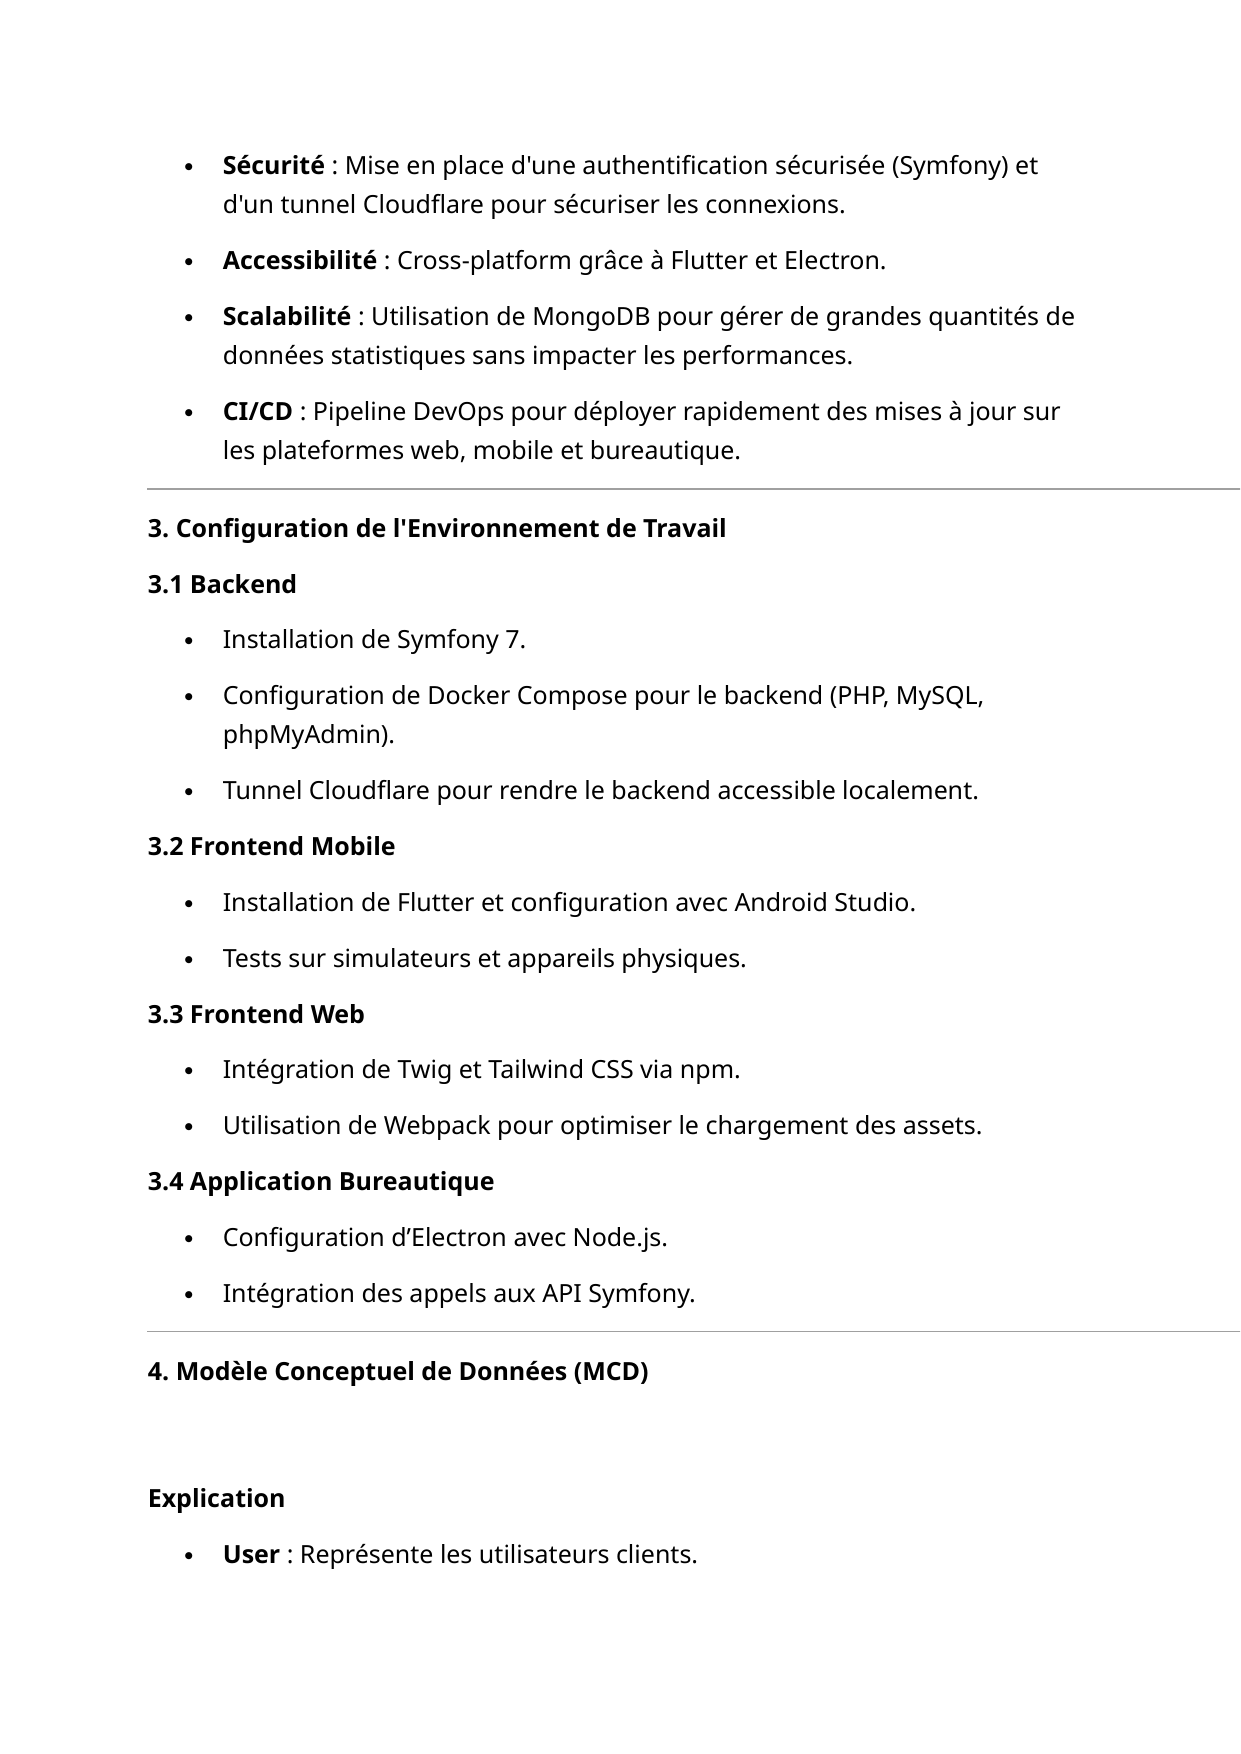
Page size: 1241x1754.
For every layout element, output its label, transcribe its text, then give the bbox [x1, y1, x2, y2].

list Configuration d’Electron avec Node.js. [185, 1220, 1093, 1254]
list Utilisation de Webpack pour optimiser le chargement des assets. [185, 1108, 1093, 1142]
list Installation de Flutter et configuration avec Android Studio. [185, 885, 1093, 919]
list Tests sur simulateurs et appareils physiques. [185, 941, 1093, 974]
list Configuration de Docker Compose pour le backend (PHP, MySQL, phpMyAdmin). [185, 678, 1093, 751]
list Tunnel Cloudflare pour rendre le backend accessible localement. [185, 773, 1093, 807]
list Intégration des appels aux API Symfony. [185, 1276, 1093, 1309]
list Sécurité : Mise en place d'une authentification sécurisée (Symfony) et d'un tunnel Cloudflare pour sécuriser les connexions. [185, 148, 1093, 221]
text 3.4 Application Bureautique [148, 1164, 1093, 1198]
list Scalabilité : Utilisation de MongoDB pour gérer de grandes quantités de données statistiques sans impacter les performances. [185, 298, 1093, 372]
text 3.2 Frontend Mobile [148, 829, 1093, 863]
list Intégration de Twig et Tailwind CSS via npm. [185, 1052, 1093, 1086]
text 3.1 Backend [148, 566, 1093, 600]
list Accessibilité : Cross-platform grâce à Flutter et Electron. [185, 243, 1093, 277]
list Installation de Symfony 7. [185, 622, 1093, 656]
text 3.3 Frontend Web [148, 996, 1093, 1030]
list User : Représente les utilisateurs clients. [185, 1537, 1093, 1571]
text 3. Configuration de l'Environnement de Travail [148, 511, 1093, 544]
text Explication [148, 1481, 1093, 1515]
text 4. Modèle Conceptuel de Données (MCD) [148, 1353, 1093, 1387]
list CI/CD : Pipeline DevOps pour déployer rapidement des mises à jour sur les plateformes web, mobile et bureautique. [185, 393, 1093, 467]
